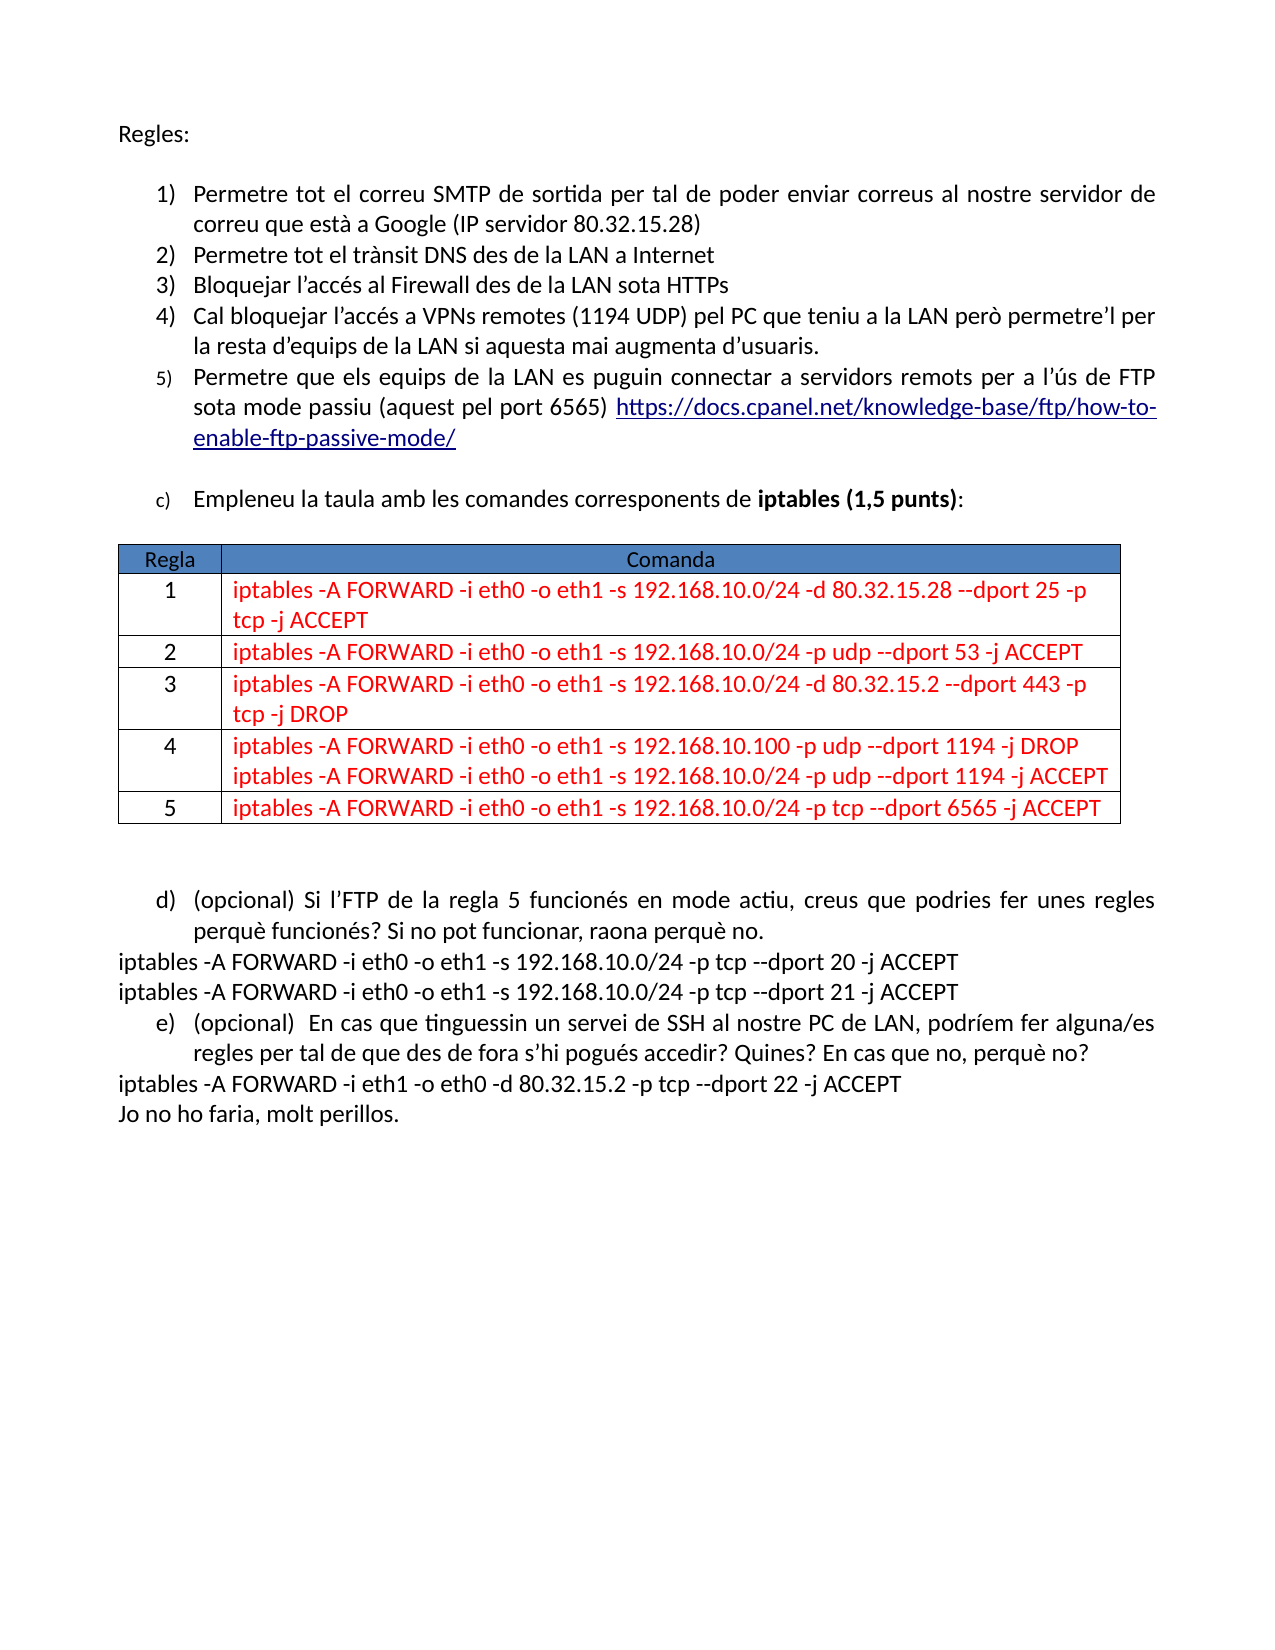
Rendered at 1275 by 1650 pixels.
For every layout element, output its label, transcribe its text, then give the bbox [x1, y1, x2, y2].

table_cell iptables -A FORWARD -i eth0 -o eth1 -s 192.168.10.0/24 -d 80.32.15.2 --dport 443 -p tcp -j DROP [222, 668, 1120, 729]
table_cell iptables -A FORWARD -i eth0 -o eth1 -s 192.168.10.0/24 -p tcp --dport 6565 -j ACCEPT [222, 792, 1120, 822]
table_cell iptables -A FORWARD -i eth0 -o eth1 -s 192.168.10.0/24 -p udp --dport 53 -j ACCEPT [222, 636, 1120, 667]
text Regles: [118, 118, 1157, 149]
list Permetre tot el correu SMTP de sortida per tal de poder enviar correus al nostre servidor de correu que està a Google (IP servidor 80.32.15.28) [156, 178, 1157, 239]
table_cell iptables -A FORWARD -i eth0 -o eth1 -s 192.168.10.0/24 -d 80.32.15.28 --dport 25 -p tcp -j ACCEPT [222, 574, 1120, 635]
table_cell 1 [119, 574, 221, 635]
list Empleneu la taula amb les comandes corresponents de iptables (1,5 punts): [156, 483, 1157, 513]
list (opcional) Si l’FTP de la regla 5 funcionés en mode actiu, creus que podries fer unes regles perquè funcionés? Si no pot funcionar, raona perquè no. [156, 884, 1157, 946]
list iptables -A FORWARD -i eth0 -o eth1 -s 192.168.10.0/24 -p tcp --dport 21 -j ACCEPT [118, 976, 1157, 1007]
list Permetre que els equips de la LAN es puguin connectar a servidors remots per a l’ús de FTP sota mode passiu (aquest pel port 6565) https://docs.cpanel.net/knowledge-base/ftp/how-to-enable-ftp-passive-mode/ [156, 361, 1157, 452]
table_header Regla [119, 545, 221, 573]
list (opcional) En cas que tinguessin un servei de SSH al nostre PC de LAN, podríem fer alguna/es regles per tal de que des de fora s’hi pogués accedir? Quines? En cas que no, perquè no? [156, 1007, 1157, 1068]
table_cell 5 [119, 792, 221, 822]
list Permetre tot el trànsit DNS des de la LAN a Internet [156, 239, 1157, 269]
list Jo no ho faria, molt perillos. [118, 1098, 1157, 1129]
table_cell 3 [119, 668, 221, 729]
list iptables -A FORWARD -i eth1 -o eth0 -d 80.32.15.2 -p tcp --dport 22 -j ACCEPT [118, 1068, 1157, 1098]
list Cal bloquejar l’accés a VPNs remotes (1194 UDP) pel PC que teniu a la LAN però permetre’l per la resta d’equips de la LAN si aquesta mai augmenta d’usuaris. [156, 300, 1157, 361]
list Bloquejar l’accés al Firewall des de la LAN sota HTTPs [156, 269, 1157, 300]
table_header Comanda [222, 545, 1120, 573]
table_cell 2 [119, 636, 221, 667]
table_cell 4 [119, 730, 221, 791]
list iptables -A FORWARD -i eth0 -o eth1 -s 192.168.10.0/24 -p tcp --dport 20 -j ACCEPT [118, 946, 1157, 976]
table_cell iptables -A FORWARD -i eth0 -o eth1 -s 192.168.10.100 -p udp --dport 1194 -j DROP iptables -A FORWARD -i eth0 -o eth1 -s 192.168.10.0/24 -p udp --dport 1194 -j ACCEPT [222, 730, 1120, 791]
